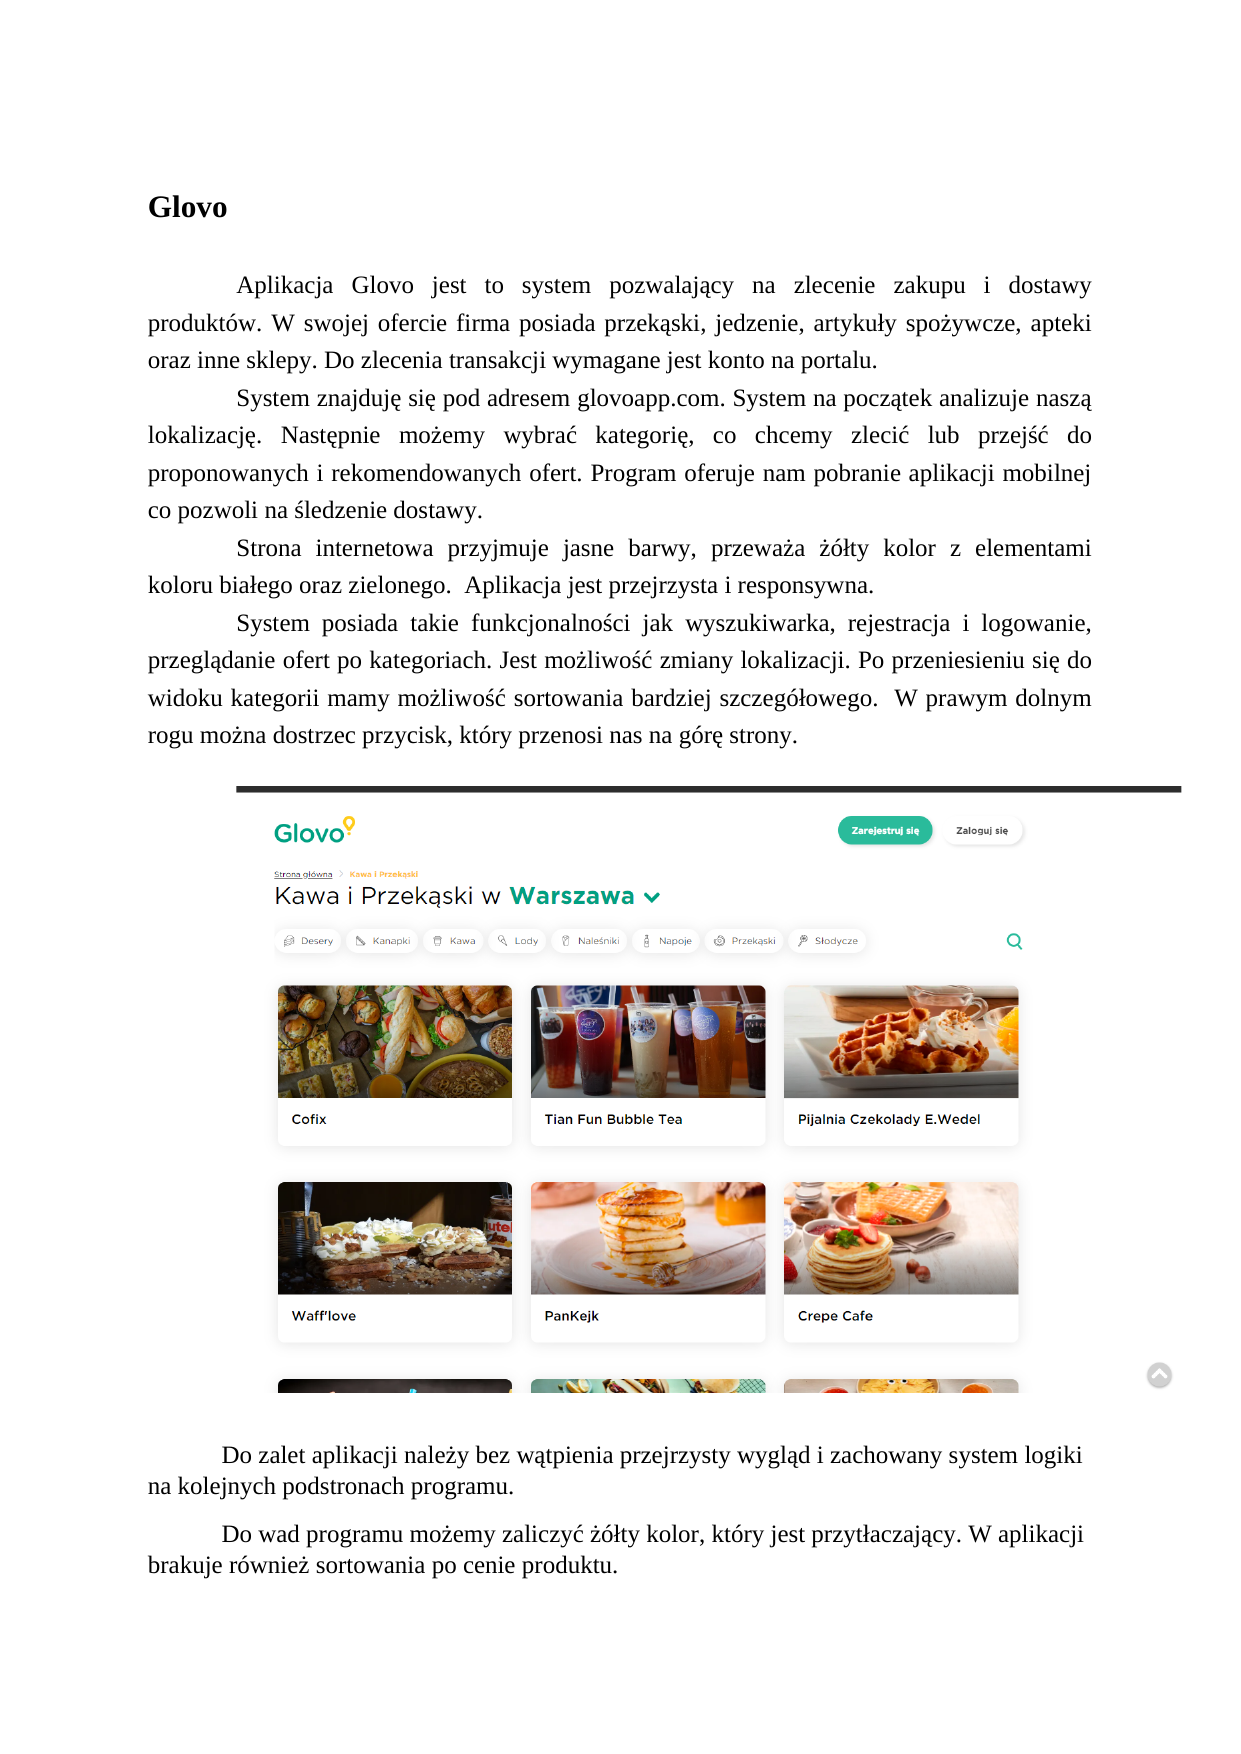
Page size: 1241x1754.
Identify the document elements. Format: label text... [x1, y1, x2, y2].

text Aplikacja Glovo jest to system pozwalający na zlecenie zakupu i dostawy produktów. W swojej ofercie firma posiada przekąski, jedzenie, artykuły spożywcze, apteki oraz inne sklepy. Do zlecenia transakcji wymagane jest konto na portalu. [148, 262, 1093, 374]
subtitle Glovo [148, 187, 1093, 224]
text System znajduję się pod adresem glovoapp.com. System na początek analizuje naszą lokalizację. Następnie możemy wybrać kategorię, co chcemy zlecić lub przejść do proponowanych i rekomendowanych ofert. Program oferuje nam pobranie aplikacji mobilnej co pozwoli na śledzenie dostawy. [148, 374, 1093, 524]
text Strona internetowa przyjmuje jasne barwy, przeważa żółty kolor z elementami koloru białego oraz zielonego. Aplikacja jest przejrzysta i responsywna. [148, 524, 1093, 599]
text System posiada takie funkcjonalności jak wyszukiwarka, rejestracja i logowanie, przeglądanie ofert po kategoriach. Jest możliwość zmiany lokalizacji. Po przeniesieniu się do widoku kategorii mamy możliwość sortowania bardziej szczegółowego. W prawym dolnym rogu można dostrzec przycisk, który przenosi nas na górę strony. [148, 599, 1093, 749]
picture [236, 786, 1182, 1393]
text Do zalet aplikacji należy bez wątpienia przejrzysty wygląd i zachowany system logiki na kolejnych podstronach programu. [148, 1440, 1093, 1500]
text Do wad programu możemy zaliczyć żółty kolor, który jest przytłaczający. W aplikacji brakuje również sortowania po cenie produktu. [148, 1519, 1093, 1579]
